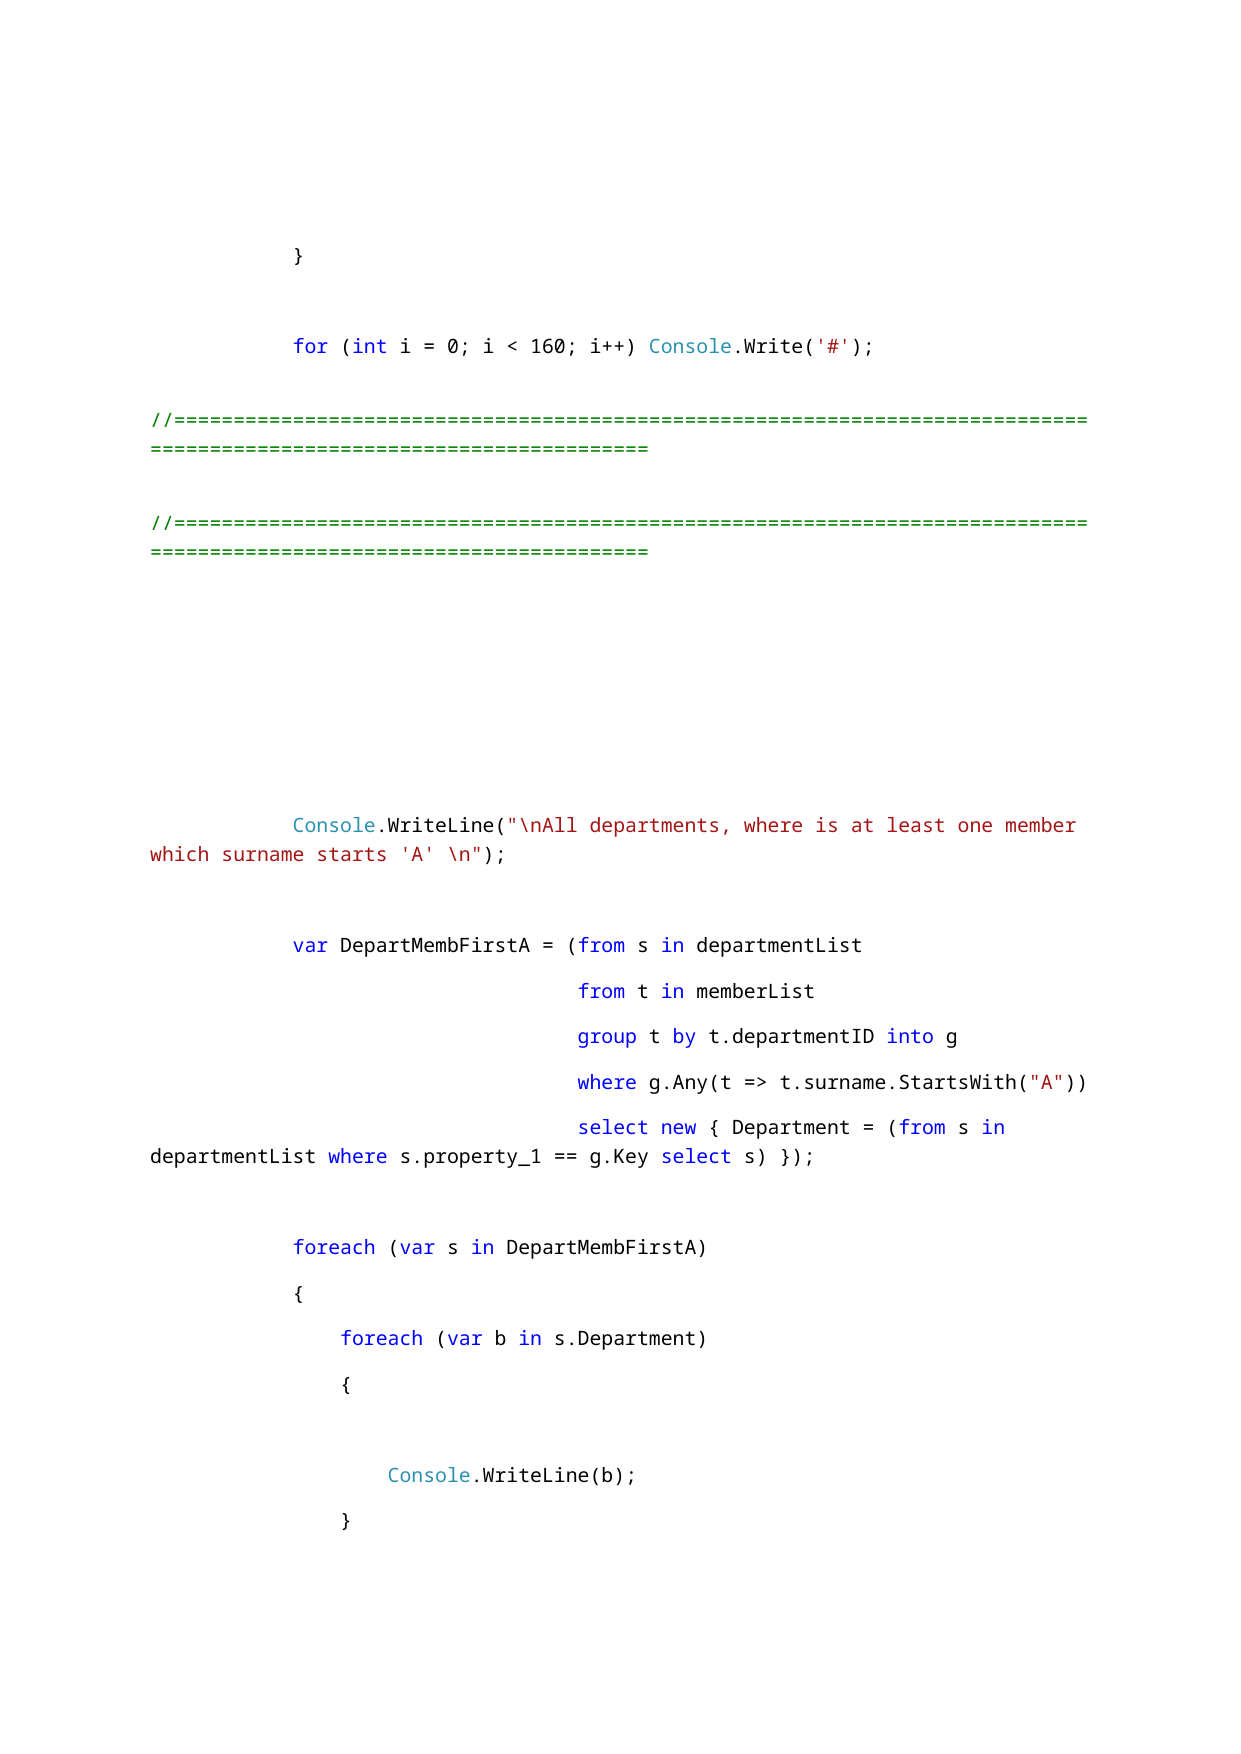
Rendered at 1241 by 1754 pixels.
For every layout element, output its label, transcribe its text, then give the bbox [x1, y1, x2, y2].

text for (int i = 0; i < 160; i++) Console.Write('#'); [150, 332, 1090, 359]
text group t by t.departmentID into g [150, 1023, 1090, 1049]
text var DepartMembFirstA = (from s in departmentList [150, 932, 1090, 958]
text where g.Any(t => t.surname.StartsWith("A")) [150, 1068, 1090, 1095]
text } [150, 241, 1090, 268]
text } [150, 1507, 1090, 1534]
text from t in memberList [150, 977, 1090, 1004]
text //======================================================================================================================= [150, 378, 1090, 462]
text Console.WriteLine(b); [150, 1461, 1090, 1488]
text select new { Department = (from s in departmentList where s.property_1 == g.Key select s) }); [150, 1114, 1090, 1169]
text Console.WriteLine("\nAll departments, where is at least one member which surname starts 'A' \n"); [150, 812, 1090, 867]
text foreach (var s in DepartMembFirstA) [150, 1233, 1090, 1261]
text { [150, 1370, 1090, 1397]
text foreach (var b in s.Department) [150, 1324, 1090, 1352]
text //======================================================================================================================= [150, 481, 1090, 566]
text { [150, 1279, 1090, 1306]
